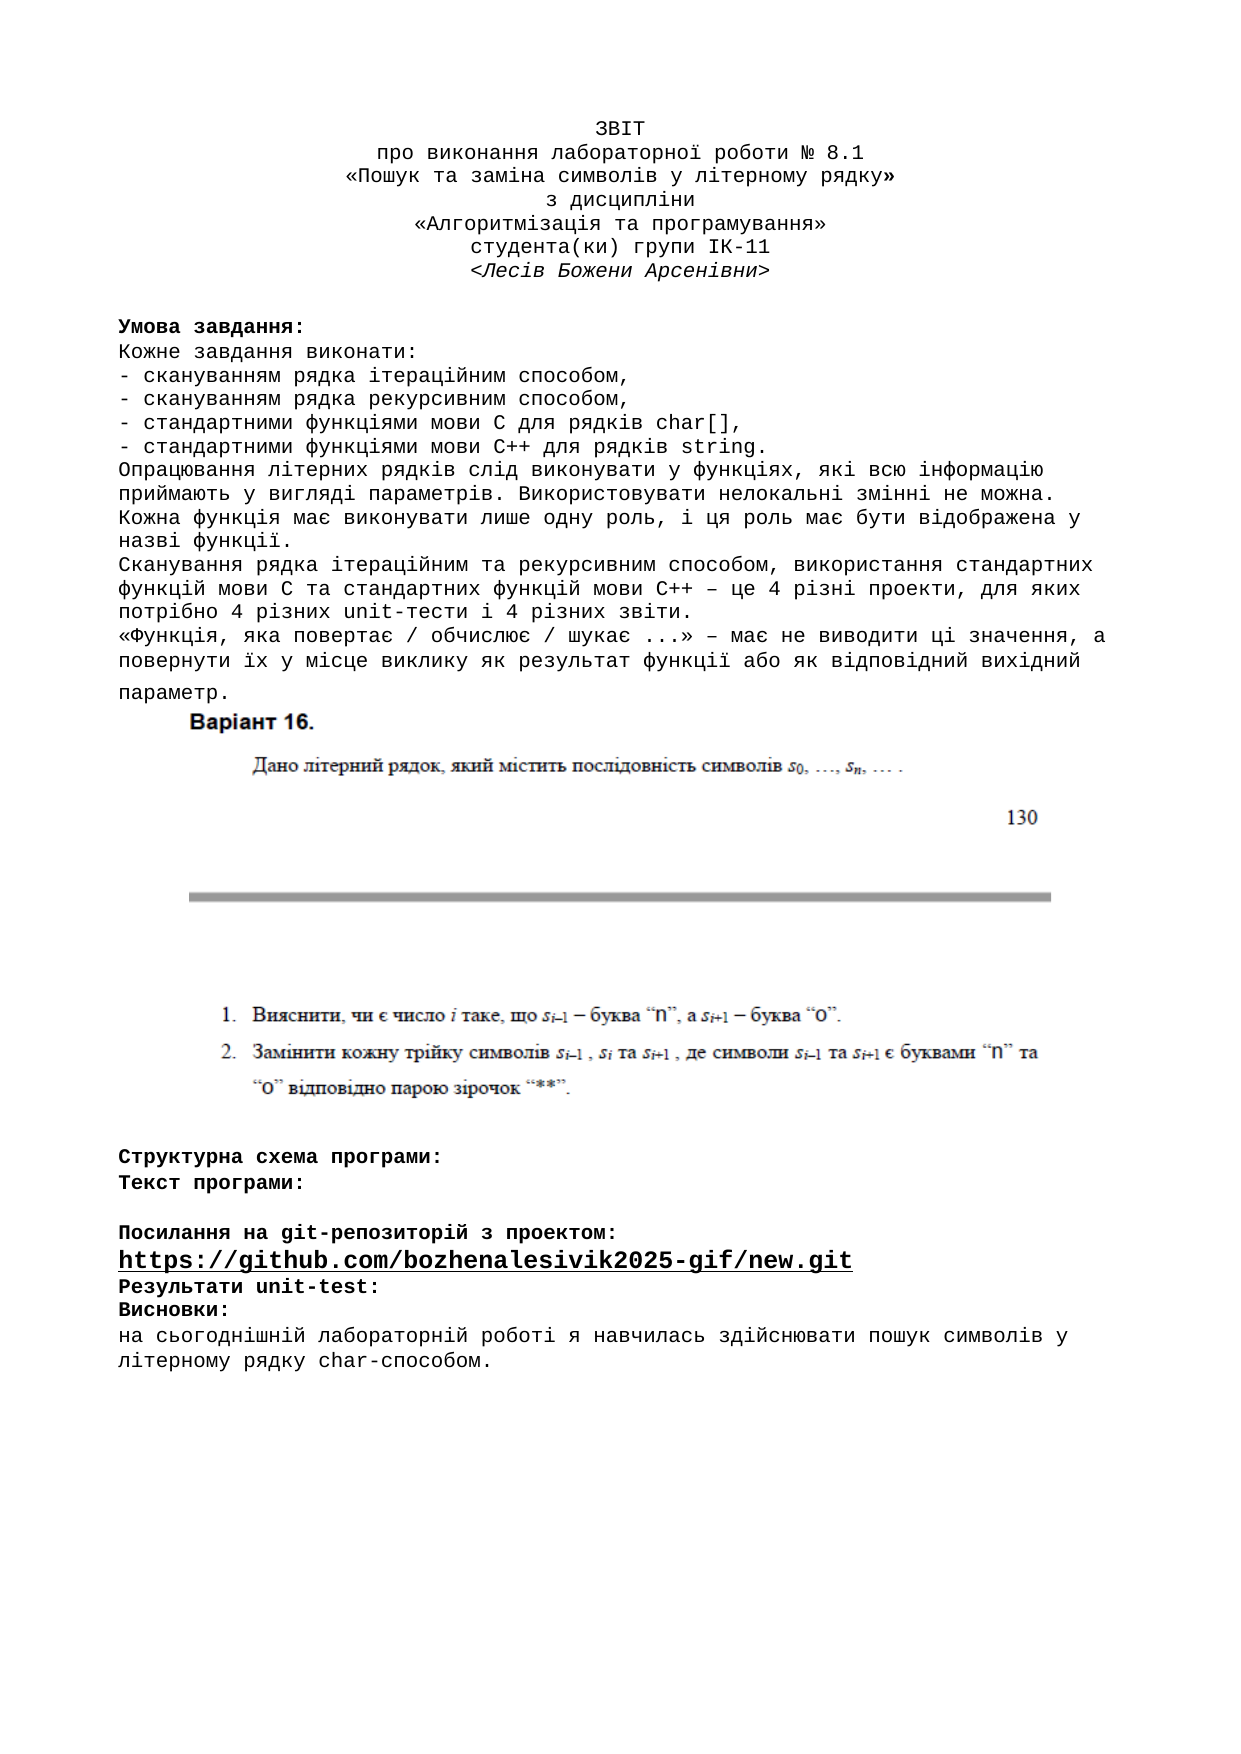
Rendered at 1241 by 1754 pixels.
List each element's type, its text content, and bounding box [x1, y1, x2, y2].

text студента(ки) групи ІК-11 [118, 236, 1122, 260]
text ЗВІТ [118, 118, 1122, 142]
text Умова завдання: [118, 316, 1122, 339]
text «Пошук та заміна символів у літерному рядку» [118, 165, 1122, 189]
text «Алгоритмізація та програмування» [118, 213, 1122, 236]
text з дисципліни [118, 189, 1122, 213]
text - стандартними функціями мови С++ для рядків string. [118, 436, 1122, 459]
text Структурна схема програми: [118, 1147, 1122, 1170]
text Висновки: [118, 1299, 1122, 1323]
picture [189, 707, 1052, 1114]
text - скануванням рядка ітераційним способом, [118, 365, 1122, 388]
text https://github.com/bozhenalesivik2025-gif/new.git [118, 1247, 1122, 1276]
text Результати unit-test: [118, 1276, 1122, 1299]
text - стандартними функціями мови С для рядків char[], [118, 412, 1122, 436]
text Кожна функція має виконувати лише одну роль, і ця роль має бути відображена у назві функції. [118, 507, 1122, 554]
text «Функція, яка повертає / обчислює / шукає ...» – має не виводити ці значення, а повернути їх у місце виклику як результат функції або як відповідний вихідний параметр. [118, 625, 1122, 705]
text Посилання на git-репозиторій з проектом: [118, 1222, 1122, 1246]
text Сканування рядка ітераційним та рекурсивним способом, використання стандартних функцій мови С та стандартних функцій мови С++ – це 4 різні проекти, для яких потрібно 4 різних unit-тести і 4 різних звіти. [118, 554, 1122, 625]
text Текст програми: [118, 1172, 1122, 1195]
text - скануванням рядка рекурсивним способом, [118, 388, 1122, 412]
text про виконання лабораторної роботи № 8.1 [118, 142, 1122, 165]
text <Лесів Божени Арсенівни> [118, 260, 1122, 284]
text на сьогоднішній лабораторній роботі я навчилась здійснювати пошук символів у літерному рядку char-способом. [118, 1324, 1122, 1373]
text Опрацювання літерних рядків слід виконувати у функціях, які всю інформацію приймають у вигляді параметрів. Використовувати нелокальні змінні не можна. [118, 459, 1122, 507]
text Кожне завдання виконати: [118, 341, 1122, 365]
